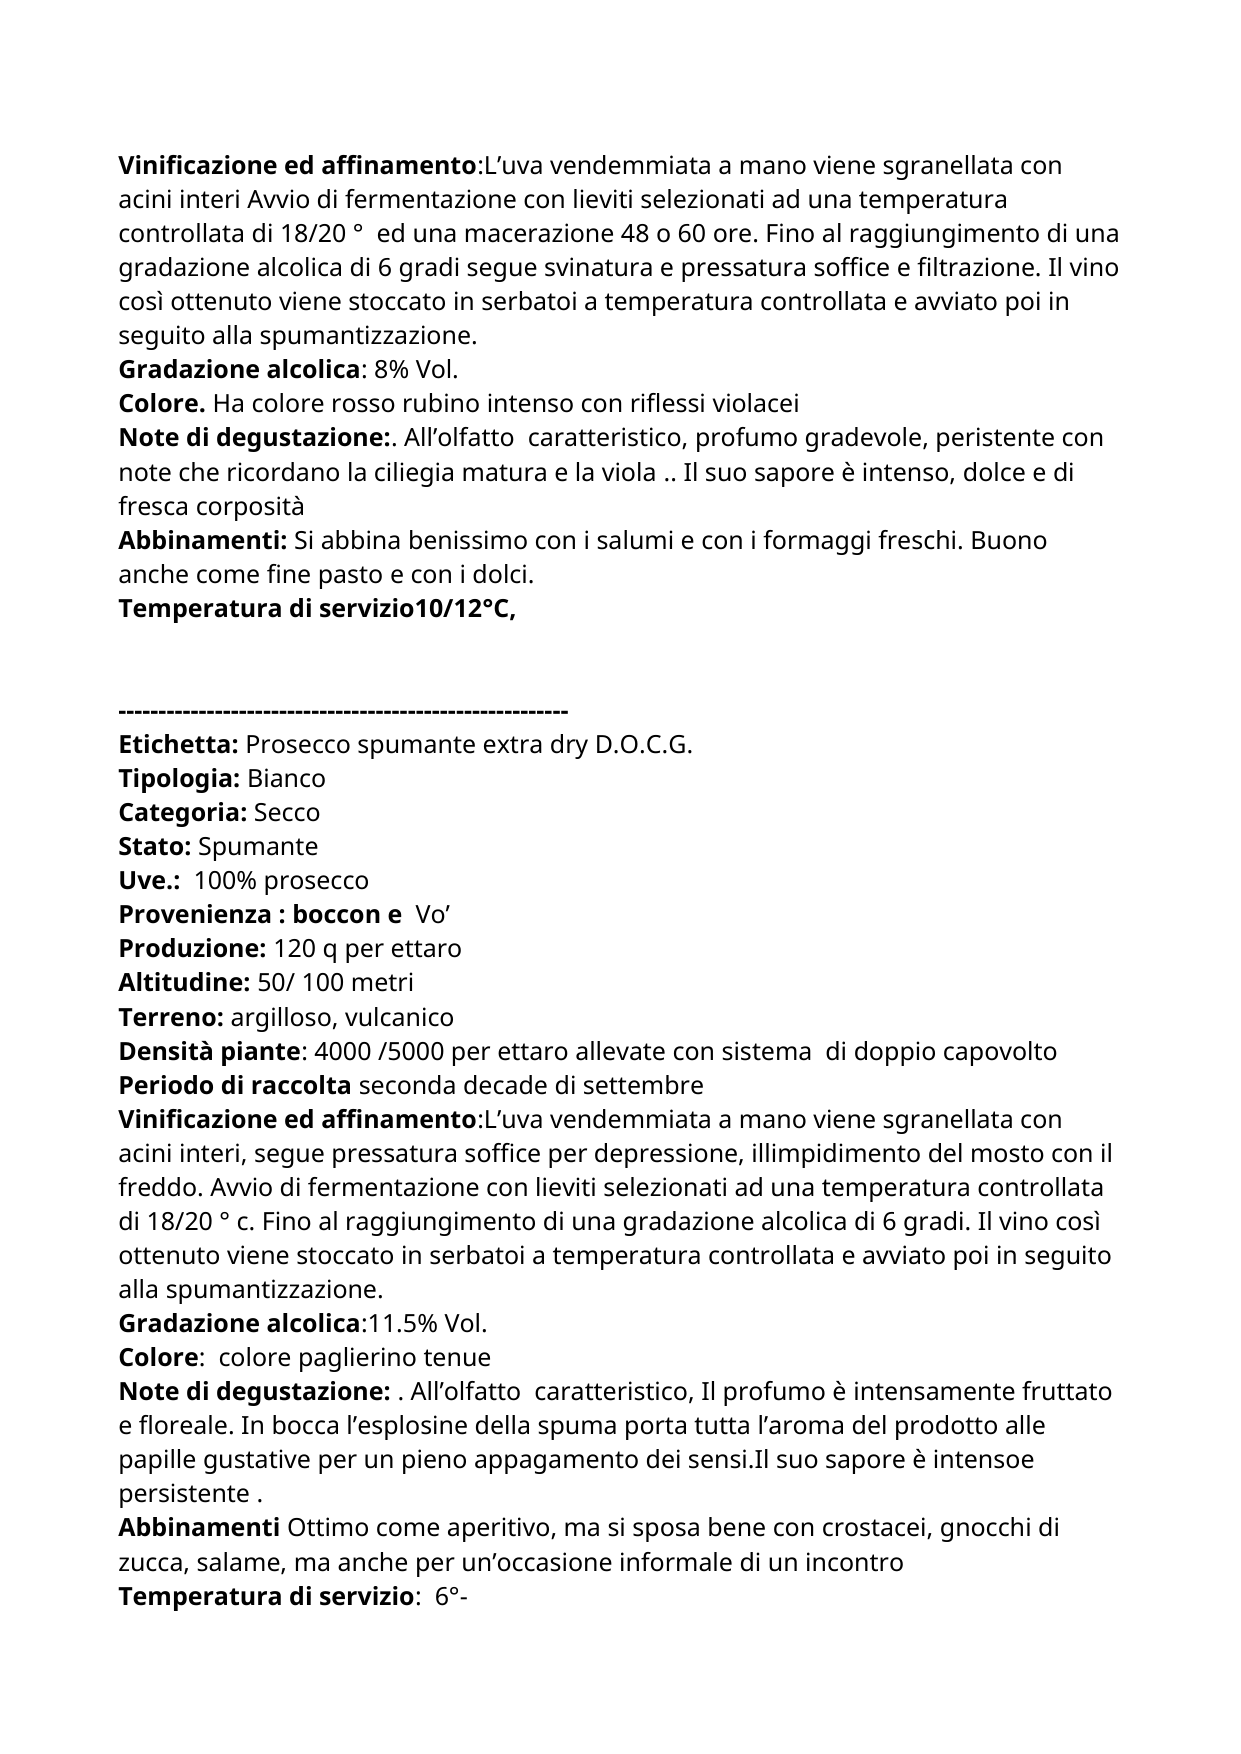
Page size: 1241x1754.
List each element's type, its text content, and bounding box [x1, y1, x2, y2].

text Note di degustazione:. All’olfatto caratteristico, profumo gradevole, peristente con note che ricordano la ciliegia matura e la viola .. Il suo sapore è intenso, dolce e di fresca corposità [118, 420, 1122, 522]
text Colore: colore paglierino tenue [118, 1340, 1122, 1374]
text -------------------------------------------------------- [118, 693, 1122, 727]
text Altitudine: 50/ 100 metri [118, 965, 1122, 999]
text Vinificazione ed affinamento:L’uva vendemmiata a mano viene sgranellata con acini interi Avvio di fermentazione con lieviti selezionati ad una temperatura controllata di 18/20 ° ed una macerazione 48 o 60 ore. Fino al raggiungimento di una gradazione alcolica di 6 gradi segue svinatura e pressatura soffice e filtrazione. Il vino così ottenuto viene stoccato in serbatoi a temperatura controllata e avviato poi in seguito alla spumantizzazione. [118, 148, 1122, 352]
text Abbinamenti: Si abbina benissimo con i salumi e con i formaggi freschi. Buono anche come fine pasto e con i dolci. [118, 522, 1122, 590]
text Gradazione alcolica:11.5% Vol. [118, 1306, 1122, 1340]
text Note di degustazione: . All’olfatto caratteristico, Il profumo è intensamente fruttato e floreale. In bocca l’esplosine della spuma porta tutta l’aroma del prodotto alle papille gustative per un pieno appagamento dei sensi.Il suo sapore è intensoe persistente . [118, 1374, 1122, 1510]
text Abbinamenti Ottimo come aperitivo, ma si sposa bene con crostacei, gnocchi di zucca, salame, ma anche per un’occasione informale di un incontro [118, 1510, 1122, 1578]
text Etichetta: Prosecco spumante extra dry D.O.C.G. [118, 727, 1122, 761]
text Vinificazione ed affinamento:L’uva vendemmiata a mano viene sgranellata con acini interi, segue pressatura soffice per depressione, illimpidimento del mosto con il freddo. Avvio di fermentazione con lieviti selezionati ad una temperatura controllata di 18/20 ° c. Fino al raggiungimento di una gradazione alcolica di 6 gradi. Il vino così ottenuto viene stoccato in serbatoi a temperatura controllata e avviato poi in seguito alla spumantizzazione. [118, 1101, 1122, 1306]
text Stato: Spumante [118, 829, 1122, 863]
text Provenienza : boccon e Vo’ [118, 897, 1122, 931]
text Categoria: Secco [118, 795, 1122, 829]
text Gradazione alcolica: 8% Vol. [118, 352, 1122, 386]
text Colore. Ha colore rosso rubino intenso con riflessi violacei [118, 386, 1122, 420]
text Uve.: 100% prosecco [118, 863, 1122, 897]
text Tipologia: Bianco [118, 761, 1122, 795]
text Temperatura di servizio: 6°- [118, 1578, 1122, 1612]
text Periodo di raccolta seconda decade di settembre [118, 1067, 1122, 1101]
text Temperatura di servizio10/12°C, [118, 590, 1122, 624]
text Terreno: argilloso, vulcanico [118, 999, 1122, 1033]
text Produzione: 120 q per ettaro [118, 931, 1122, 965]
text Densità piante: 4000 /5000 per ettaro allevate con sistema di doppio capovolto [118, 1033, 1122, 1067]
